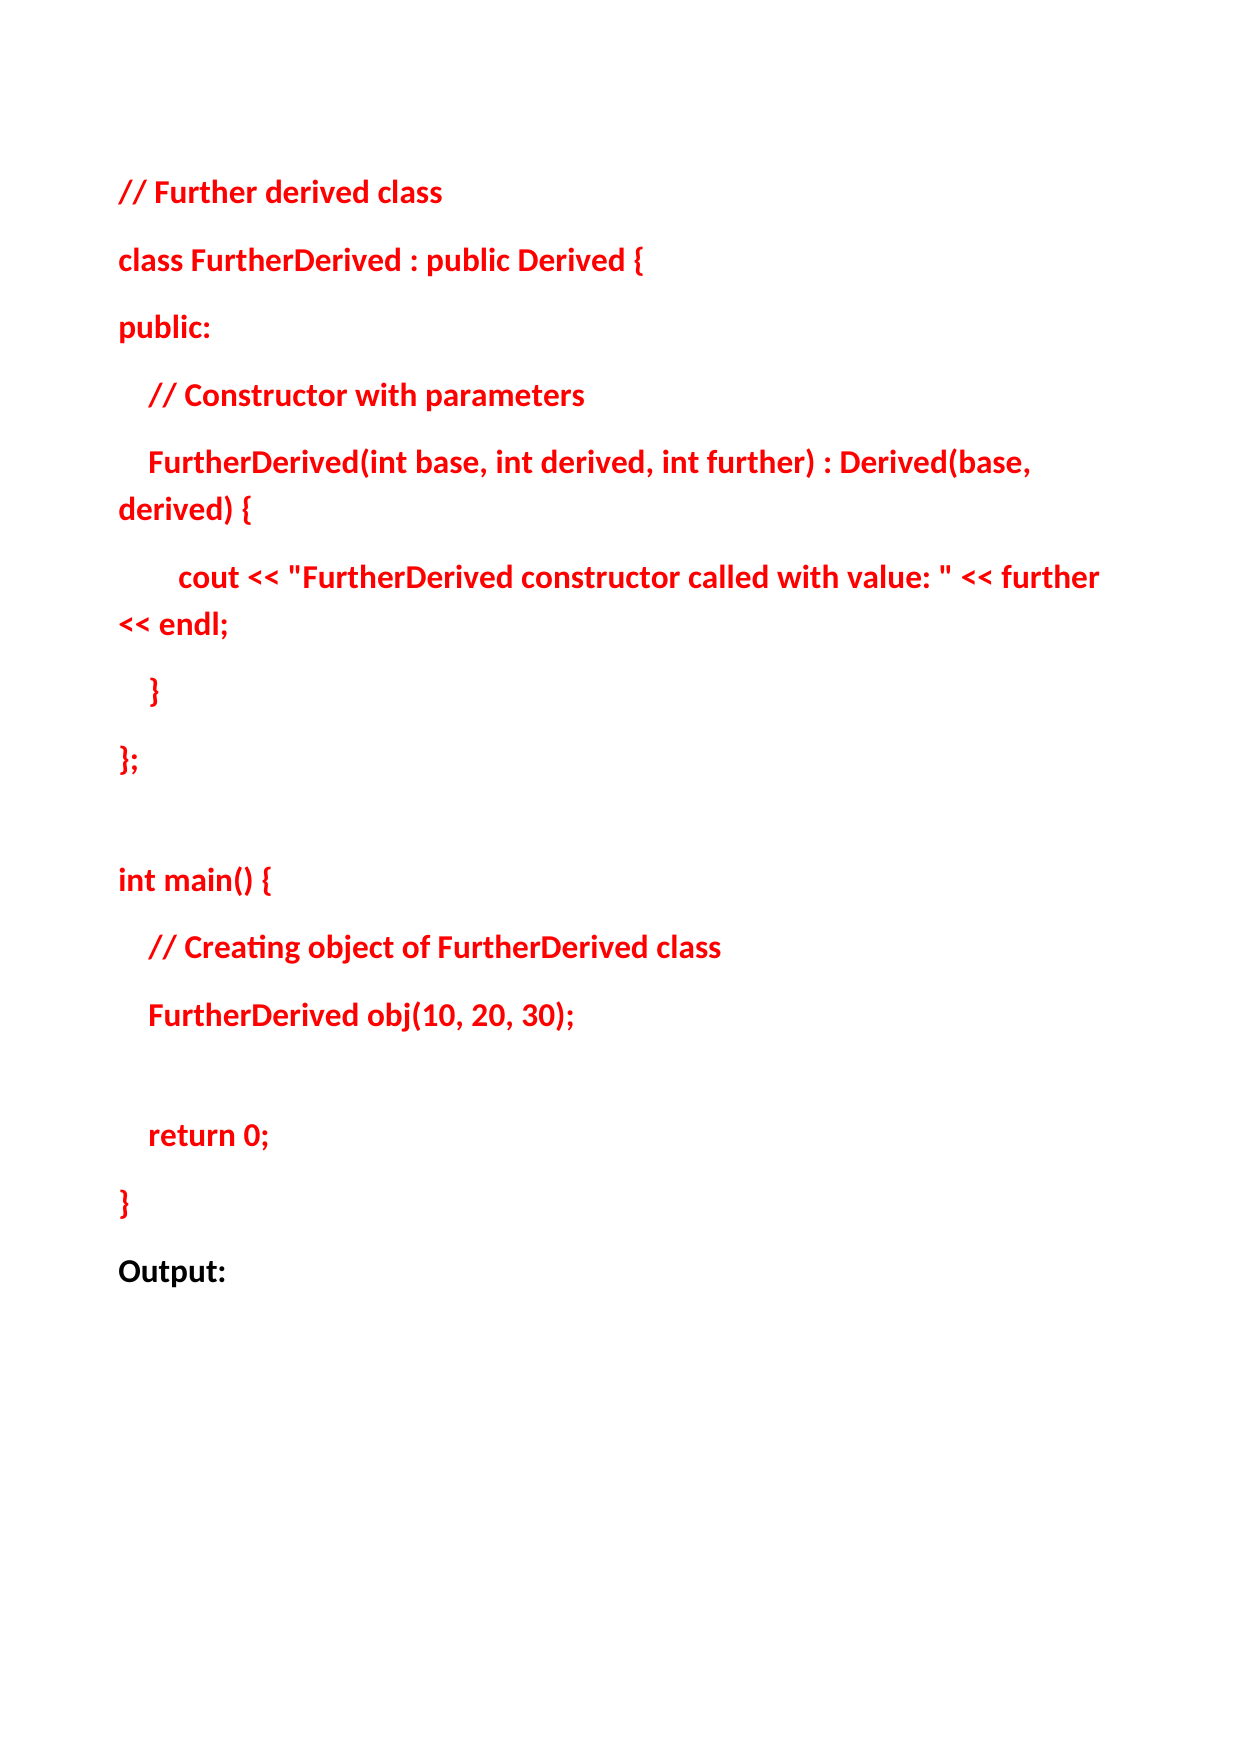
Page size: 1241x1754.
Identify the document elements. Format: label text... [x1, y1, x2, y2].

text }; [118, 738, 1122, 779]
text // Creating object of FurtherDerived class [118, 926, 1122, 967]
text } [118, 1182, 1122, 1223]
text // Constructor with parameters [118, 374, 1122, 415]
text Output: [118, 1249, 1122, 1290]
text FurtherDerived(int base, int derived, int further) : Derived(base, derived) { [118, 442, 1122, 529]
text int main() { [118, 858, 1122, 899]
text public: [118, 306, 1122, 347]
text return 0; [118, 1114, 1122, 1155]
text } [118, 670, 1122, 711]
text // Further derived class [118, 171, 1122, 212]
text FurtherDerived obj(10, 20, 30); [118, 994, 1122, 1034]
text cout << "FurtherDerived constructor called with value: " << further << endl; [118, 556, 1122, 643]
text class FurtherDerived : public Derived { [118, 239, 1122, 279]
